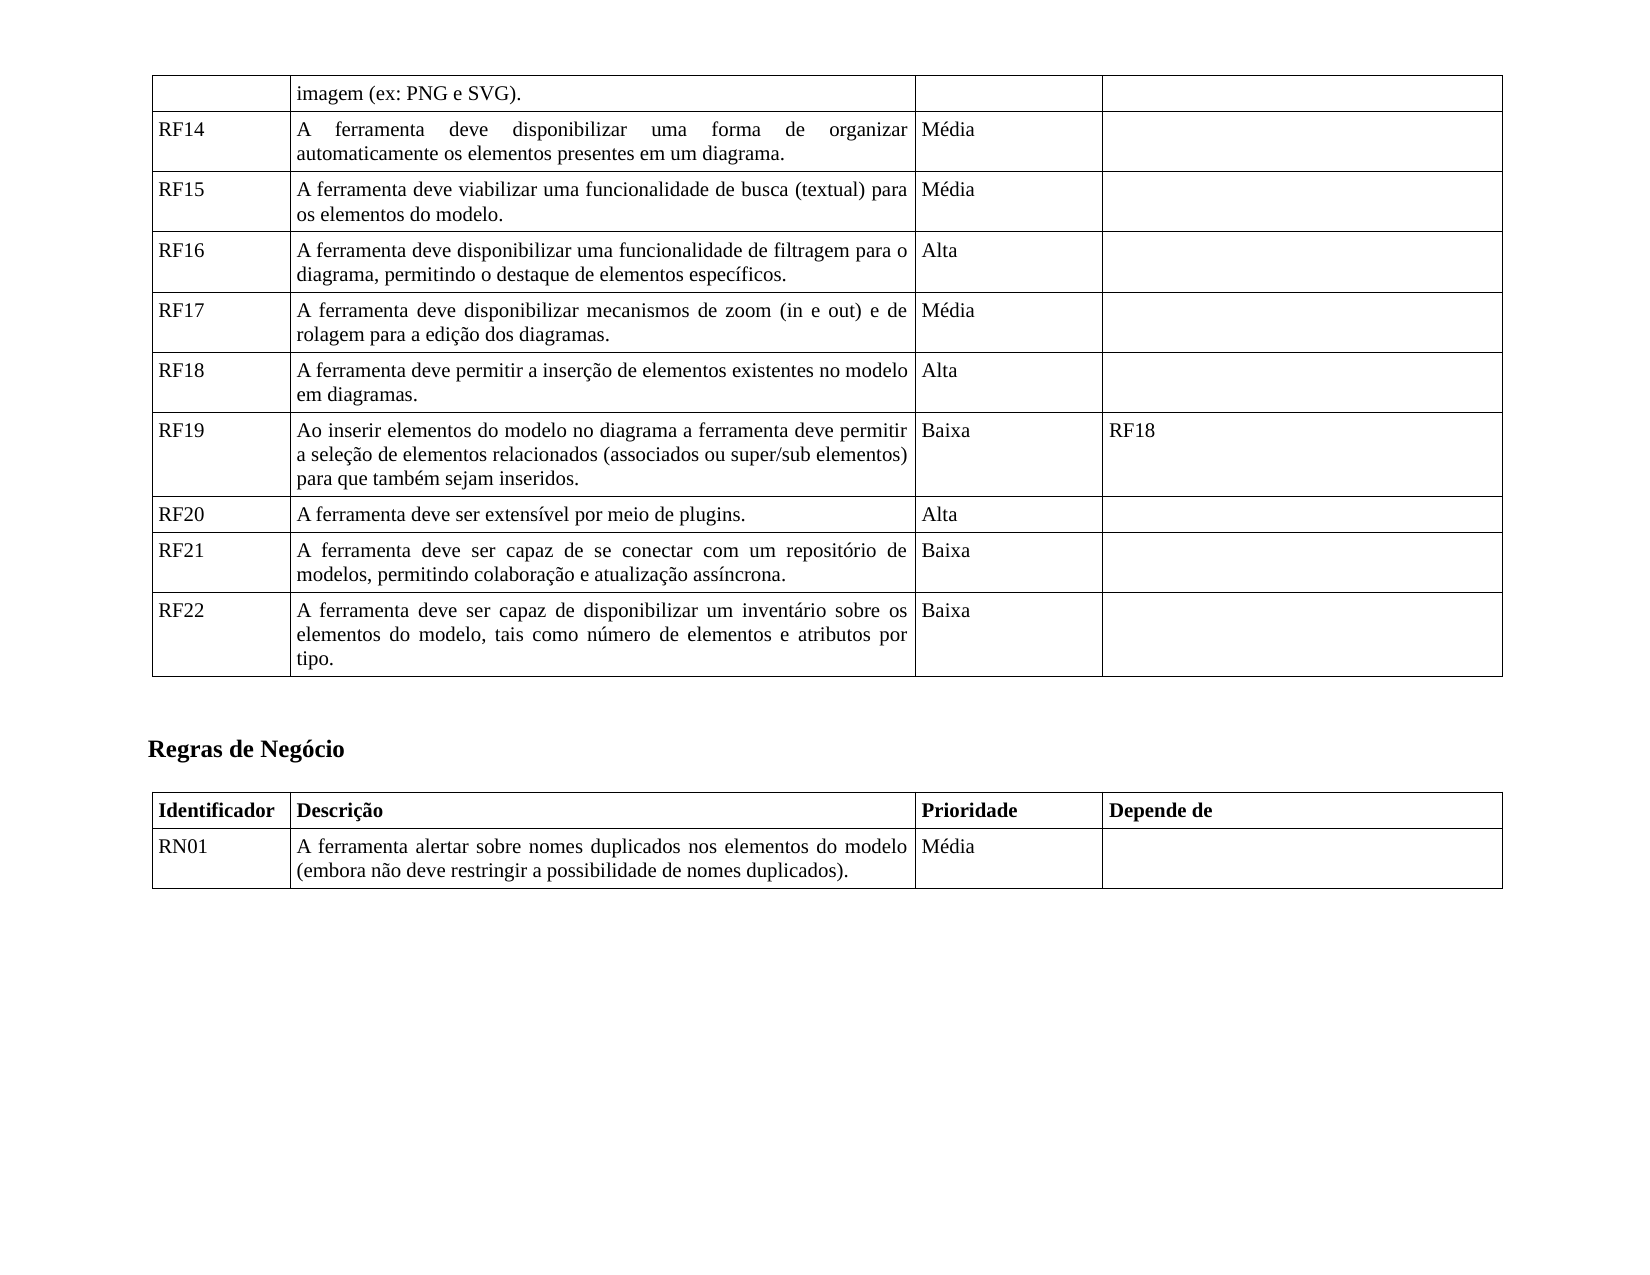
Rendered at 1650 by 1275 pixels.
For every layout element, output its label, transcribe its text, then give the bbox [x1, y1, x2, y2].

table_cell RF18 [153, 353, 290, 412]
table_cell RF19 [153, 413, 290, 496]
table_cell [1103, 232, 1502, 291]
table_cell Média [916, 112, 1102, 171]
table_cell Alta [916, 232, 1102, 291]
table_cell [1103, 593, 1502, 676]
table_cell RF20 [153, 497, 290, 532]
table_cell A ferramenta deve ser extensível por meio de plugins. [291, 497, 915, 532]
table_cell [1103, 533, 1502, 592]
table_cell [916, 76, 1102, 111]
table_header Identificador [153, 793, 290, 828]
table_cell [1503, 291, 1623, 351]
table_cell A ferramenta alertar sobre nomes duplicados nos elementos do modelo (embora não deve restringir a possibilidade de nomes duplicados). [291, 829, 915, 888]
table_cell Baixa [916, 593, 1102, 676]
table_cell RF18 [1103, 413, 1502, 496]
text Regras de Negócio [148, 734, 1502, 763]
table_cell A ferramenta deve disponibilizar mecanismos de zoom (in e out) e de rolagem para a edição dos diagramas. [291, 293, 915, 351]
table_cell RF21 [153, 533, 290, 592]
table_cell A ferramenta deve ser capaz de disponibilizar um inventário sobre os elementos do modelo, tais como número de elementos e atributos por tipo. [291, 593, 915, 676]
table_cell [1103, 172, 1502, 231]
table_cell imagem (ex: PNG e SVG). [291, 76, 915, 111]
table_cell A ferramenta deve permitir a inserção de elementos existentes no modelo em diagramas. [291, 353, 915, 412]
table_cell [1503, 532, 1623, 592]
table_cell Baixa [916, 413, 1102, 496]
table_cell [1103, 112, 1502, 171]
table_cell [1103, 829, 1502, 888]
table_cell [1503, 496, 1623, 532]
table_cell A ferramenta deve disponibilizar uma funcionalidade de filtragem para o diagrama, permitindo o destaque de elementos específicos. [291, 232, 915, 291]
table_cell [1503, 231, 1623, 291]
table_cell [1503, 592, 1623, 676]
table_header Prioridade [916, 793, 1102, 828]
table_cell [1103, 353, 1502, 412]
table_cell [1503, 75, 1623, 111]
table_cell [1103, 293, 1502, 351]
table_cell RF15 [153, 172, 290, 231]
table_cell Média [916, 293, 1102, 351]
table_cell [1503, 171, 1623, 231]
table_cell A ferramenta deve disponibilizar uma forma de organizar automaticamente os elementos presentes em um diagrama. [291, 112, 915, 171]
table_cell [1503, 412, 1623, 496]
table_cell Alta [916, 497, 1102, 532]
table_cell [1103, 497, 1502, 532]
table_cell [1503, 111, 1623, 171]
table_cell Ao inserir elementos do modelo no diagrama a ferramenta deve permitir a seleção de elementos relacionados (associados ou super/sub elementos) para que também sejam inseridos. [291, 413, 915, 496]
table_cell RF14 [153, 112, 290, 171]
table_header Descrição [291, 793, 915, 828]
table_cell RF17 [153, 293, 290, 351]
table_cell A ferramenta deve ser capaz de se conectar com um repositório de modelos, permitindo colaboração e atualização assíncrona. [291, 533, 915, 592]
table_cell A ferramenta deve viabilizar uma funcionalidade de busca (textual) para os elementos do modelo. [291, 172, 915, 231]
table_cell RF16 [153, 232, 290, 291]
table_cell Baixa [916, 533, 1102, 592]
table_header Depende de [1103, 793, 1502, 828]
table_cell [1103, 76, 1502, 111]
table_cell [1503, 351, 1623, 412]
table_cell [153, 76, 290, 111]
table_cell Média [916, 172, 1102, 231]
table_cell Alta [916, 353, 1102, 412]
table_cell Média [916, 829, 1102, 888]
table_cell RF22 [153, 593, 290, 676]
table_cell RN01 [153, 829, 290, 888]
